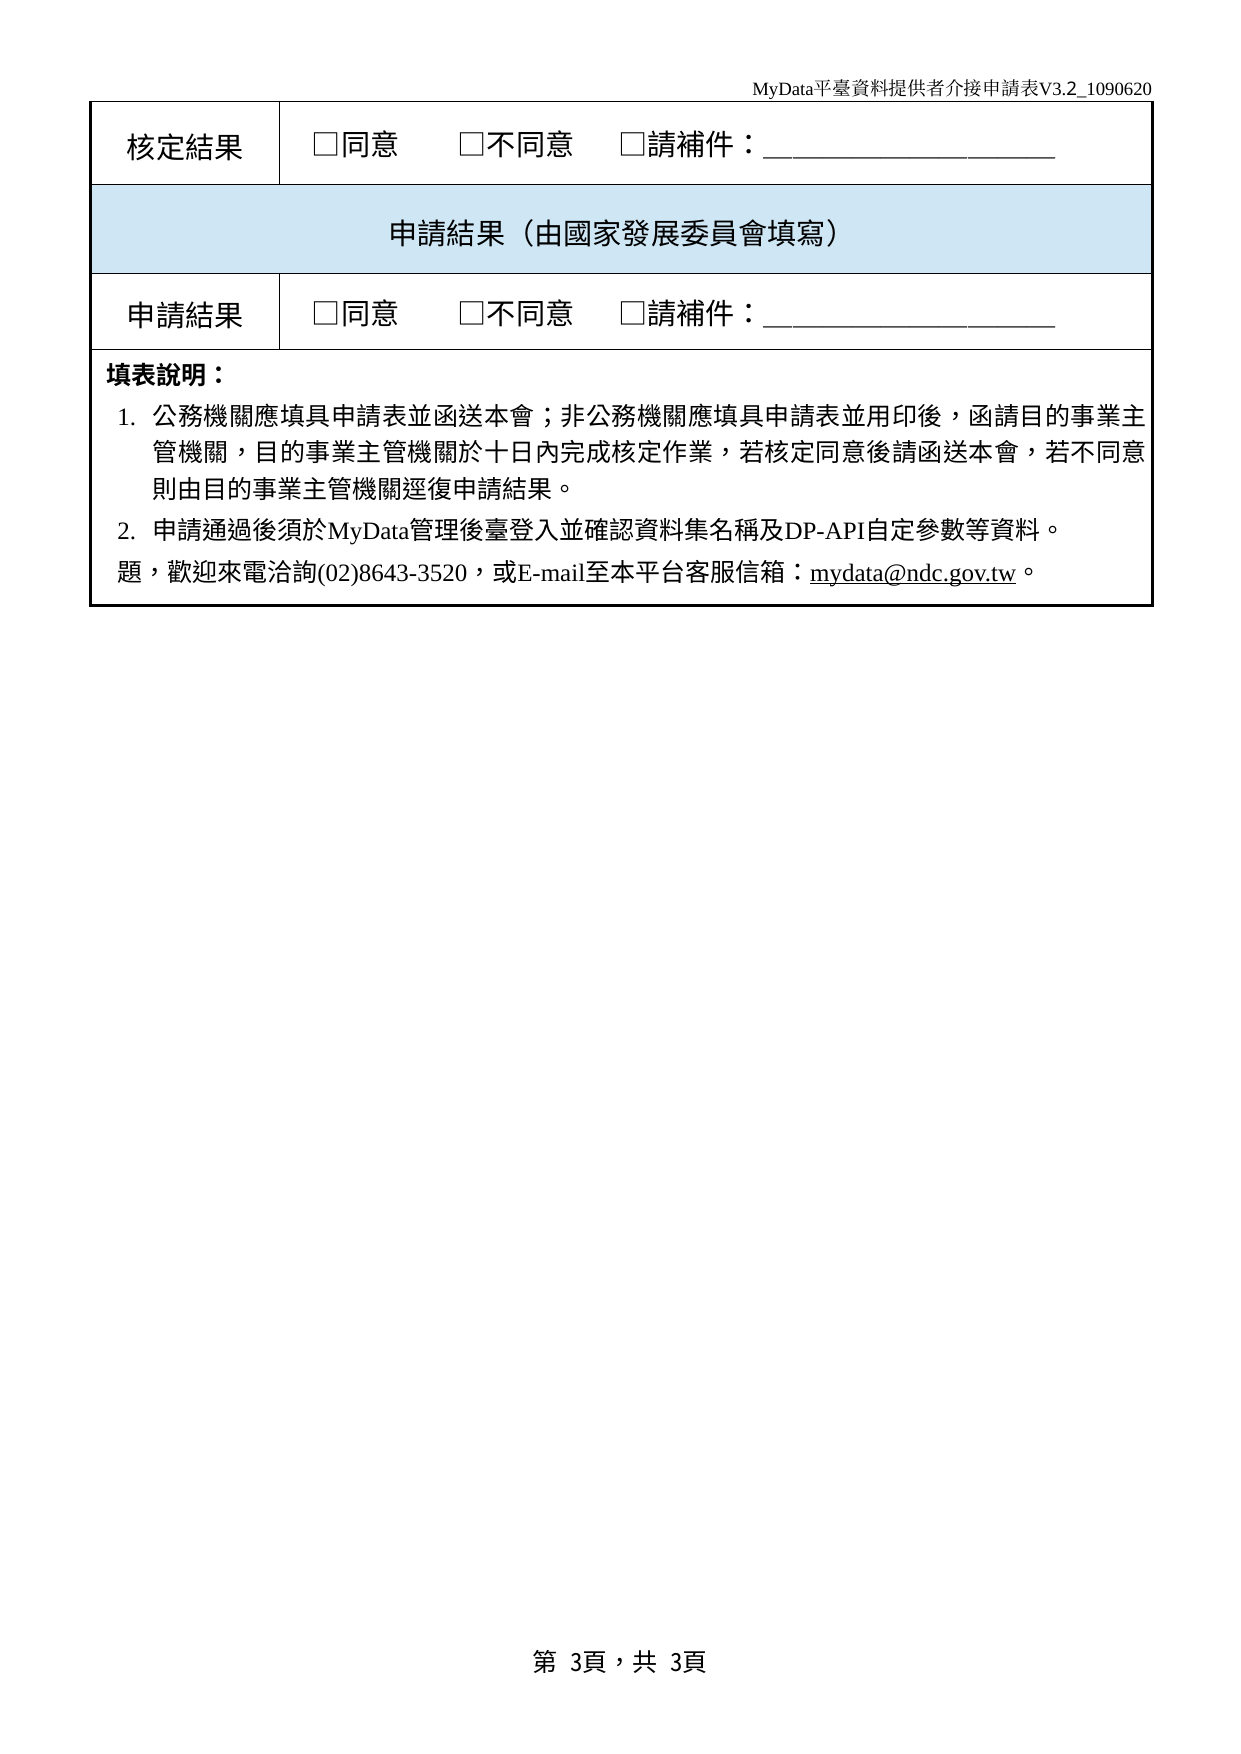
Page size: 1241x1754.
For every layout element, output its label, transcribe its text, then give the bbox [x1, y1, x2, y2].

table_cell 核定結果 [92, 102, 279, 184]
table_cell 填表說明： 公務機關應填具申請表並函送本會；非公務機關應填具申請表並用印後，函請目的事業主管機關，目的事業主管機關於十日內完成核定作業，若核定同意後請函送本會，若不同意則由目的事業主管機關逕復申請結果。 申請通過後須於MyData管理後臺登入並確認資料集名稱及DP-API自定參數等資料。 開發介接程式請參考「數位服務個人化(MyData)應用規範」及其技術文件，如果有任何問題，歡迎來電洽詢(02)8643-3520，或E-mail至本平台客服信箱：mydata@ndc.gov.tw。 [92, 350, 1151, 604]
table_cell □同意 □不同意 □請補件：＿＿＿＿＿＿＿＿＿＿ [280, 102, 1151, 184]
table_cell 申請結果 [92, 274, 279, 349]
table_cell 申請結果（由國家發展委員會填寫） [92, 185, 1151, 273]
table_cell □同意 □不同意 □請補件：＿＿＿＿＿＿＿＿＿＿ [280, 274, 1151, 349]
